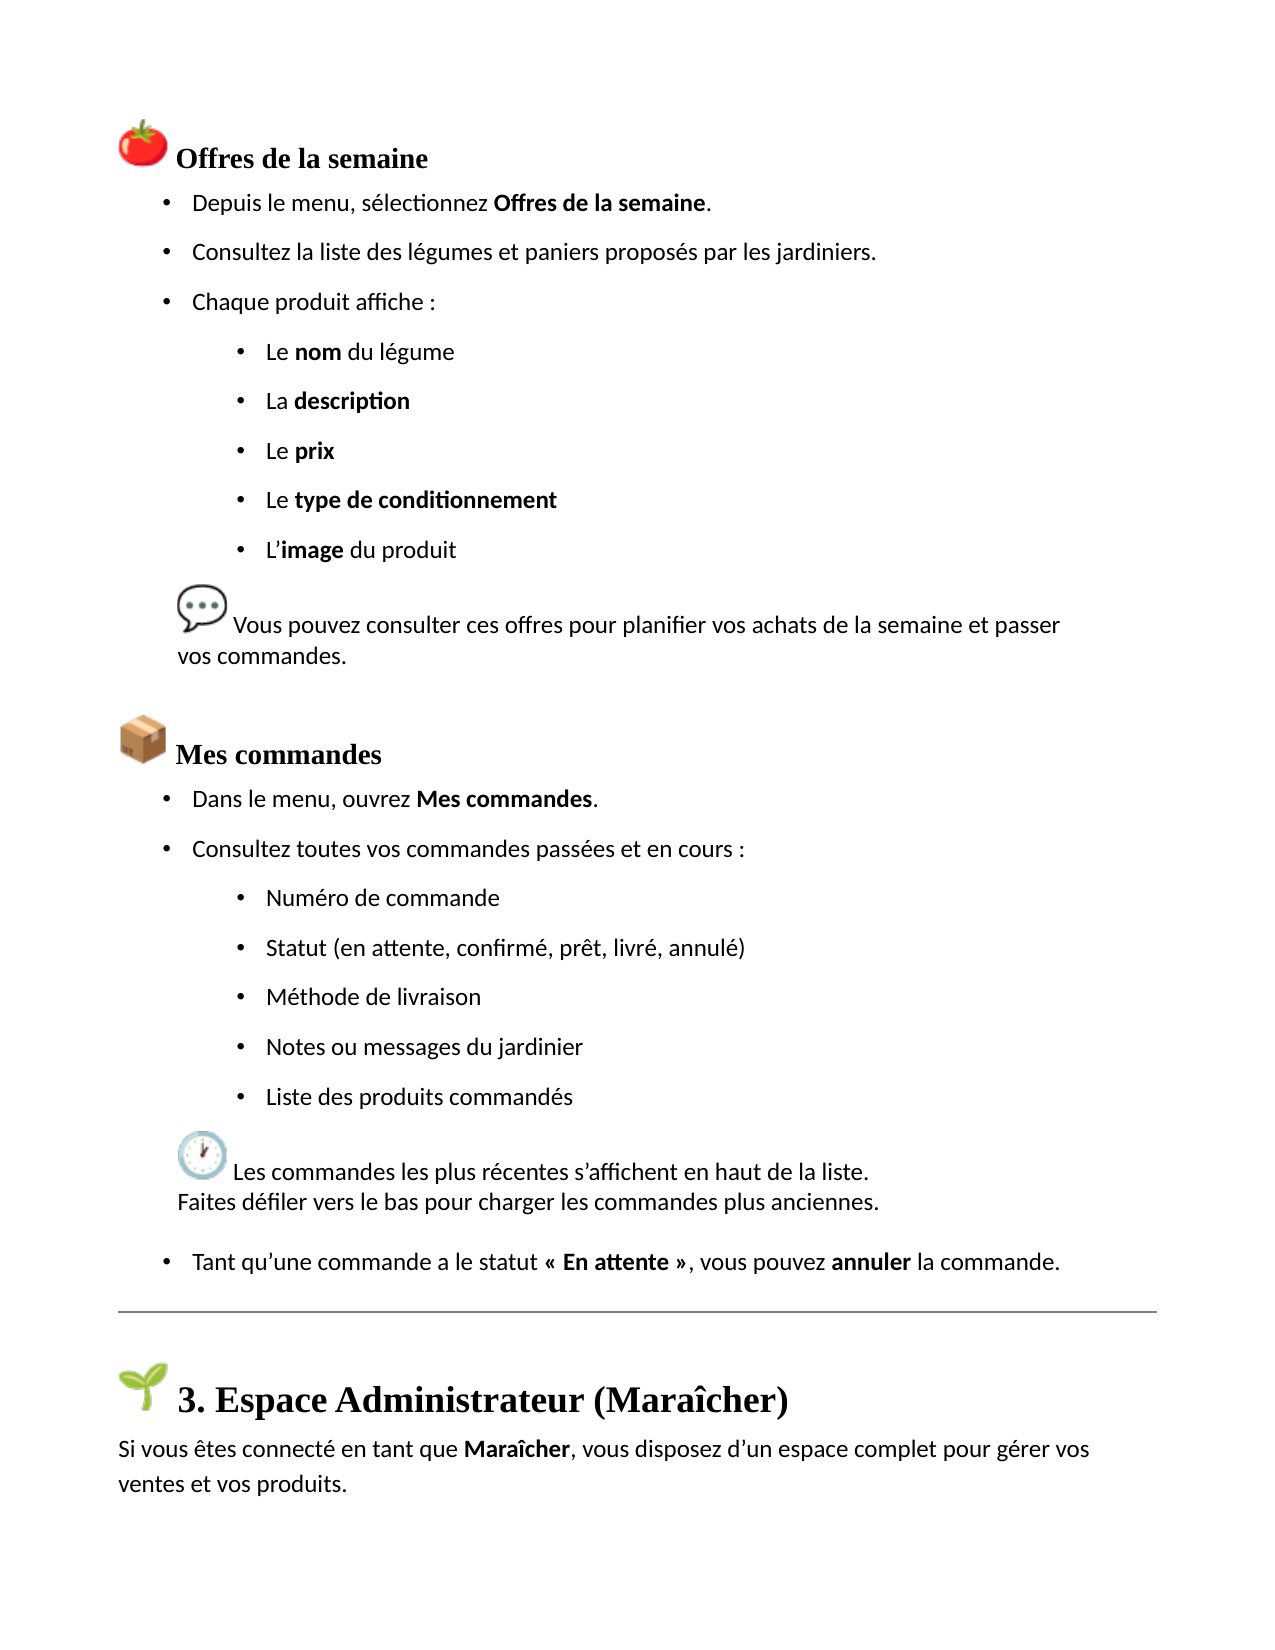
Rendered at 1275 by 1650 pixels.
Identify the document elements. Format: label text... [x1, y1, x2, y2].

list Dans le menu, ouvrez Mes commandes. [162, 783, 1157, 814]
list Chaque produit affiche : [162, 286, 1157, 317]
list Consultez la liste des légumes et paniers proposés par les jardiniers. [162, 236, 1157, 267]
list L’image du produit [236, 534, 1157, 564]
subtitle Offres de la semaine [118, 118, 1157, 174]
subtitle Mes commandes [118, 714, 1157, 771]
list Consultez toutes vos commandes passées et en cours : [162, 833, 1157, 863]
list Depuis le menu, sélectionnez Offres de la semaine. [162, 187, 1157, 217]
text Les commandes les plus récentes s’affichent en haut de la liste. Faites défiler vers le bas pour charger les commandes plus anciennes. [177, 1130, 1098, 1217]
list Statut (en attente, confirmé, prêt, livré, annulé) [236, 932, 1157, 962]
picture [118, 118, 169, 169]
list Notes ou messages du jardinier [236, 1031, 1157, 1062]
list Liste des produits commandés [236, 1081, 1157, 1111]
subtitle 3. Espace Administrateur (Maraîcher) [118, 1362, 1157, 1420]
list Le type de conditionnement [236, 484, 1157, 515]
text Si vous êtes connecté en tant que Maraîcher, vous disposez d’un espace complet pour gérer vos ventes et vos produits. [118, 1433, 1157, 1498]
list Tant qu’une commande a le statut « En attente », vous pouvez annuler la commande. [162, 1246, 1157, 1277]
picture [177, 1130, 228, 1181]
list La description [236, 385, 1157, 416]
picture [177, 583, 228, 634]
text Vous pouvez consulter ces offres pour planifier vos achats de la semaine et passer vos commandes. [177, 583, 1098, 670]
list Méthode de livraison [236, 981, 1157, 1012]
picture [118, 1362, 169, 1412]
picture [118, 714, 169, 765]
list Le prix [236, 435, 1157, 465]
list Numéro de commande [236, 882, 1157, 913]
list Le nom du légume [236, 336, 1157, 366]
